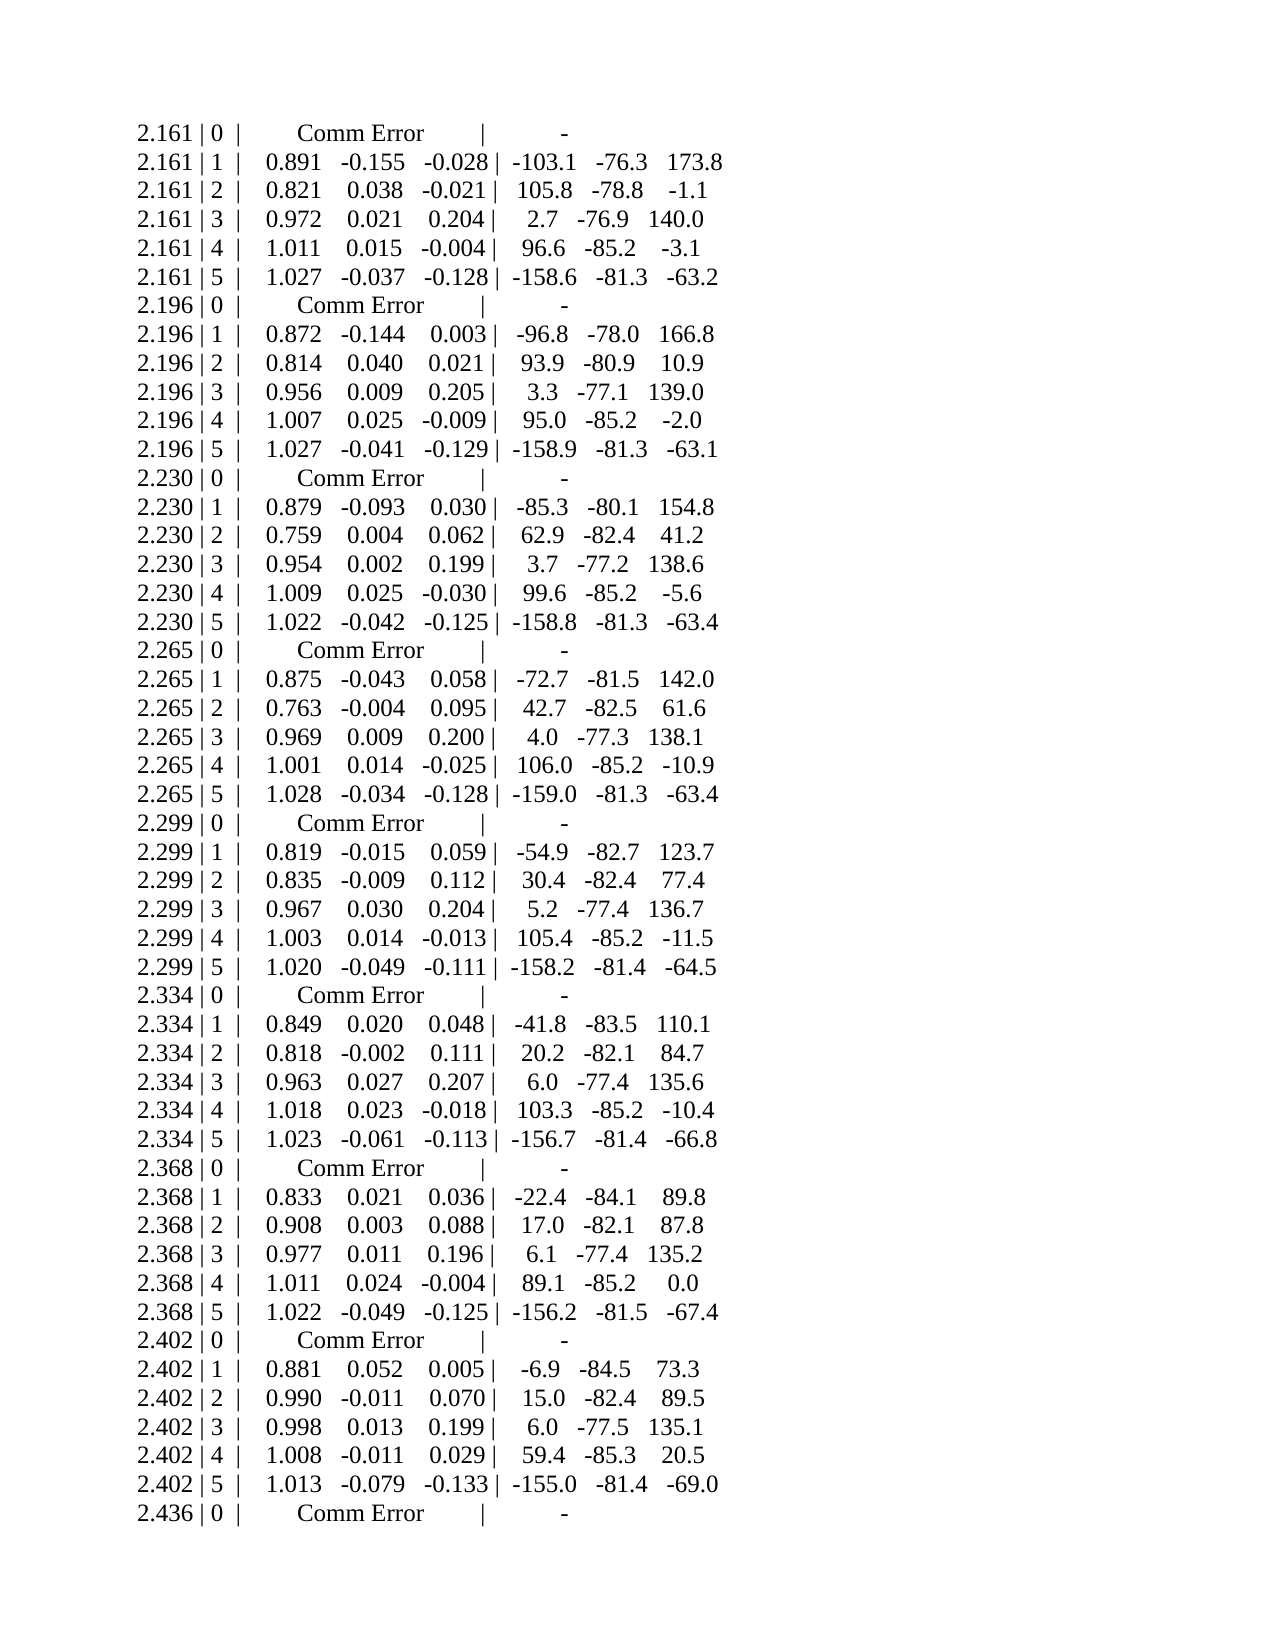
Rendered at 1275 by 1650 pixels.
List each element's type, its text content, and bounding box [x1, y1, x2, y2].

text 2.161 | 5 | 1.027 -0.037 -0.128 | -158.6 -81.3 -63.2 [118, 262, 1157, 291]
text 2.368 | 2 | 0.908 0.003 0.088 | 17.0 -82.1 87.8 [118, 1211, 1157, 1239]
text 2.368 | 1 | 0.833 0.021 0.036 | -22.4 -84.1 89.8 [118, 1182, 1157, 1211]
text 2.265 | 5 | 1.028 -0.034 -0.128 | -159.0 -81.3 -63.4 [118, 779, 1157, 808]
text 2.299 | 1 | 0.819 -0.015 0.059 | -54.9 -82.7 123.7 [118, 837, 1157, 866]
text 2.402 | 3 | 0.998 0.013 0.199 | 6.0 -77.5 135.1 [118, 1412, 1157, 1441]
text 2.299 | 2 | 0.835 -0.009 0.112 | 30.4 -82.4 77.4 [118, 866, 1157, 894]
text 2.230 | 0 | Comm Error | - [118, 463, 1157, 492]
text 2.368 | 0 | Comm Error | - [118, 1153, 1157, 1182]
text 2.402 | 5 | 1.013 -0.079 -0.133 | -155.0 -81.4 -69.0 [118, 1469, 1157, 1498]
text 2.402 | 4 | 1.008 -0.011 0.029 | 59.4 -85.3 20.5 [118, 1441, 1157, 1469]
text 2.402 | 2 | 0.990 -0.011 0.070 | 15.0 -82.4 89.5 [118, 1383, 1157, 1412]
text 2.299 | 5 | 1.020 -0.049 -0.111 | -158.2 -81.4 -64.5 [118, 952, 1157, 981]
text 2.436 | 0 | Comm Error | - [118, 1498, 1157, 1527]
text 2.368 | 5 | 1.022 -0.049 -0.125 | -156.2 -81.5 -67.4 [118, 1297, 1157, 1326]
text 2.299 | 3 | 0.967 0.030 0.204 | 5.2 -77.4 136.7 [118, 894, 1157, 923]
text 2.161 | 3 | 0.972 0.021 0.204 | 2.7 -76.9 140.0 [118, 204, 1157, 233]
text 2.230 | 5 | 1.022 -0.042 -0.125 | -158.8 -81.3 -63.4 [118, 607, 1157, 636]
text 2.265 | 1 | 0.875 -0.043 0.058 | -72.7 -81.5 142.0 [118, 664, 1157, 693]
text 2.161 | 4 | 1.011 0.015 -0.004 | 96.6 -85.2 -3.1 [118, 233, 1157, 262]
text 2.368 | 4 | 1.011 0.024 -0.004 | 89.1 -85.2 0.0 [118, 1268, 1157, 1297]
text 2.196 | 2 | 0.814 0.040 0.021 | 93.9 -80.9 10.9 [118, 348, 1157, 377]
text 2.299 | 0 | Comm Error | - [118, 808, 1157, 837]
text 2.334 | 5 | 1.023 -0.061 -0.113 | -156.7 -81.4 -66.8 [118, 1124, 1157, 1153]
text 2.196 | 3 | 0.956 0.009 0.205 | 3.3 -77.1 139.0 [118, 377, 1157, 406]
text 2.230 | 2 | 0.759 0.004 0.062 | 62.9 -82.4 41.2 [118, 521, 1157, 549]
text 2.196 | 0 | Comm Error | - [118, 291, 1157, 319]
text 2.230 | 3 | 0.954 0.002 0.199 | 3.7 -77.2 138.6 [118, 549, 1157, 578]
text 2.265 | 0 | Comm Error | - [118, 636, 1157, 664]
text 2.334 | 4 | 1.018 0.023 -0.018 | 103.3 -85.2 -10.4 [118, 1096, 1157, 1124]
text 2.196 | 1 | 0.872 -0.144 0.003 | -96.8 -78.0 166.8 [118, 319, 1157, 348]
text 2.230 | 4 | 1.009 0.025 -0.030 | 99.6 -85.2 -5.6 [118, 578, 1157, 607]
text 2.402 | 1 | 0.881 0.052 0.005 | -6.9 -84.5 73.3 [118, 1354, 1157, 1383]
text 2.196 | 4 | 1.007 0.025 -0.009 | 95.0 -85.2 -2.0 [118, 406, 1157, 434]
text 2.334 | 2 | 0.818 -0.002 0.111 | 20.2 -82.1 84.7 [118, 1038, 1157, 1067]
text 2.368 | 3 | 0.977 0.011 0.196 | 6.1 -77.4 135.2 [118, 1239, 1157, 1268]
text 2.265 | 2 | 0.763 -0.004 0.095 | 42.7 -82.5 61.6 [118, 693, 1157, 722]
text 2.196 | 5 | 1.027 -0.041 -0.129 | -158.9 -81.3 -63.1 [118, 434, 1157, 463]
text 2.265 | 4 | 1.001 0.014 -0.025 | 106.0 -85.2 -10.9 [118, 751, 1157, 779]
text 2.334 | 0 | Comm Error | - [118, 981, 1157, 1009]
text 2.334 | 1 | 0.849 0.020 0.048 | -41.8 -83.5 110.1 [118, 1009, 1157, 1038]
text 2.265 | 3 | 0.969 0.009 0.200 | 4.0 -77.3 138.1 [118, 722, 1157, 751]
text 2.230 | 1 | 0.879 -0.093 0.030 | -85.3 -80.1 154.8 [118, 492, 1157, 521]
text 2.161 | 2 | 0.821 0.038 -0.021 | 105.8 -78.8 -1.1 [118, 176, 1157, 204]
text 2.161 | 1 | 0.891 -0.155 -0.028 | -103.1 -76.3 173.8 [118, 147, 1157, 176]
text 2.299 | 4 | 1.003 0.014 -0.013 | 105.4 -85.2 -11.5 [118, 923, 1157, 952]
text 2.334 | 3 | 0.963 0.027 0.207 | 6.0 -77.4 135.6 [118, 1067, 1157, 1096]
text 2.161 | 0 | Comm Error | - [118, 118, 1157, 147]
text 2.402 | 0 | Comm Error | - [118, 1326, 1157, 1354]
